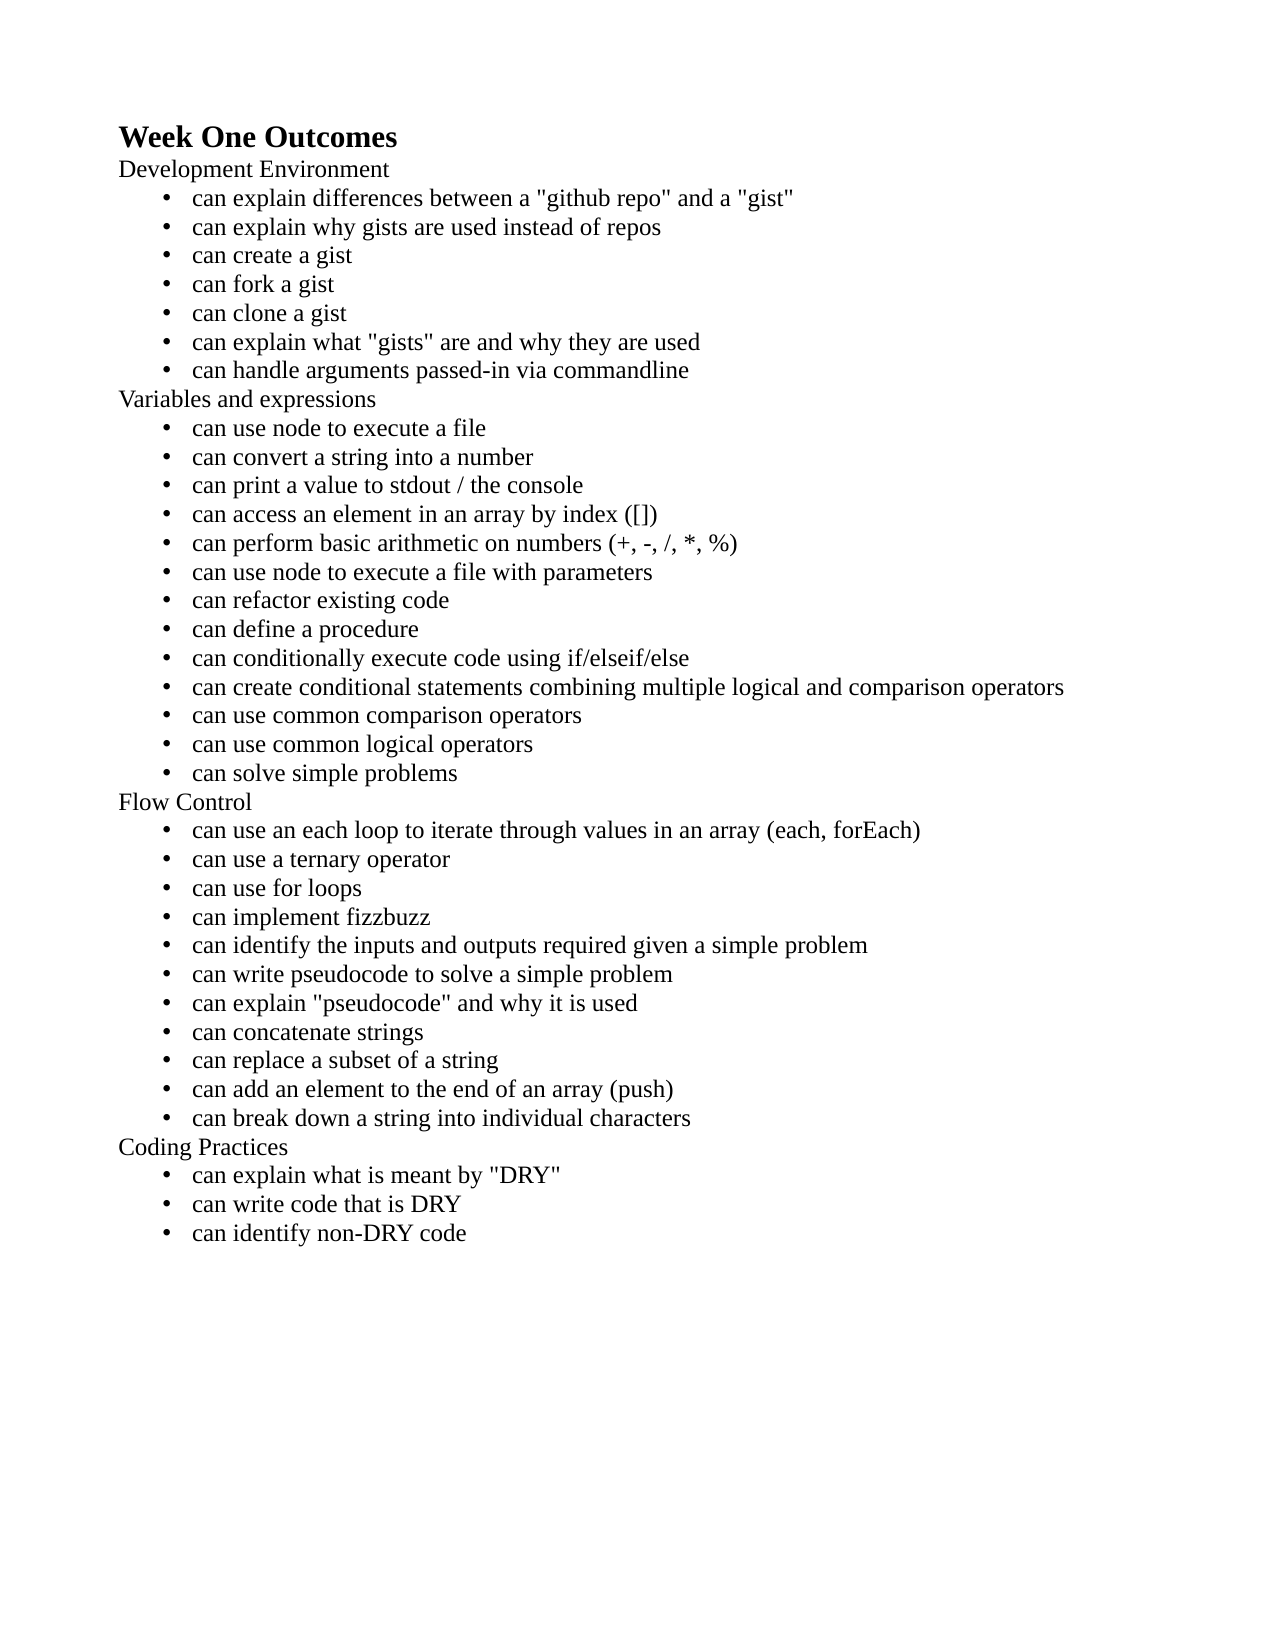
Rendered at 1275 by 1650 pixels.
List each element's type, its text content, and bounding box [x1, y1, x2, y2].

list can use for loops [162, 873, 1157, 902]
list can identify non-DRY code [162, 1218, 1157, 1247]
list can create conditional statements combining multiple logical and comparison operators [162, 672, 1157, 700]
list can replace a subset of a string [162, 1045, 1157, 1074]
list can conditionally execute code using if/elseif/else [162, 643, 1157, 672]
list can explain what is meant by "DRY" [162, 1160, 1157, 1189]
list can solve simple problems [162, 758, 1157, 787]
list can explain differences between a "github repo" and a "gist" [162, 183, 1157, 212]
list can implement fizzbuzz [162, 902, 1157, 930]
list can add an element to the end of an array (push) [162, 1074, 1157, 1103]
list can write pseudocode to solve a simple problem [162, 959, 1157, 988]
list can clone a gist [162, 298, 1157, 327]
text Coding Practices [118, 1132, 1157, 1160]
list can break down a string into individual characters [162, 1103, 1157, 1132]
list can perform basic arithmetic on numbers (+, -, /, *, %) [162, 528, 1157, 557]
list can handle arguments passed-in via commandline [162, 355, 1157, 384]
list can explain what "gists" are and why they are used [162, 327, 1157, 355]
list can use a ternary operator [162, 844, 1157, 873]
text Week One Outcomes [118, 118, 1157, 154]
list can access an element in an array by index ([]) [162, 499, 1157, 528]
list can use common comparison operators [162, 700, 1157, 729]
list can create a gist [162, 240, 1157, 269]
list can define a procedure [162, 614, 1157, 643]
text Variables and expressions [118, 384, 1157, 413]
list can use node to execute a file with parameters [162, 557, 1157, 585]
list can use common logical operators [162, 729, 1157, 758]
list can concatenate strings [162, 1017, 1157, 1045]
list can print a value to stdout / the console [162, 470, 1157, 499]
list can fork a gist [162, 269, 1157, 298]
list can refactor existing code [162, 585, 1157, 614]
list can write code that is DRY [162, 1189, 1157, 1218]
text Flow Control [118, 787, 1157, 815]
text Development Environment [118, 154, 1157, 183]
list can convert a string into a number [162, 442, 1157, 470]
list can identify the inputs and outputs required given a simple problem [162, 930, 1157, 959]
list can use an each loop to iterate through values in an array (each, forEach) [162, 815, 1157, 844]
list can explain why gists are used instead of repos [162, 212, 1157, 240]
list can explain "pseudocode" and why it is used [162, 988, 1157, 1017]
list can use node to execute a file [162, 413, 1157, 442]
